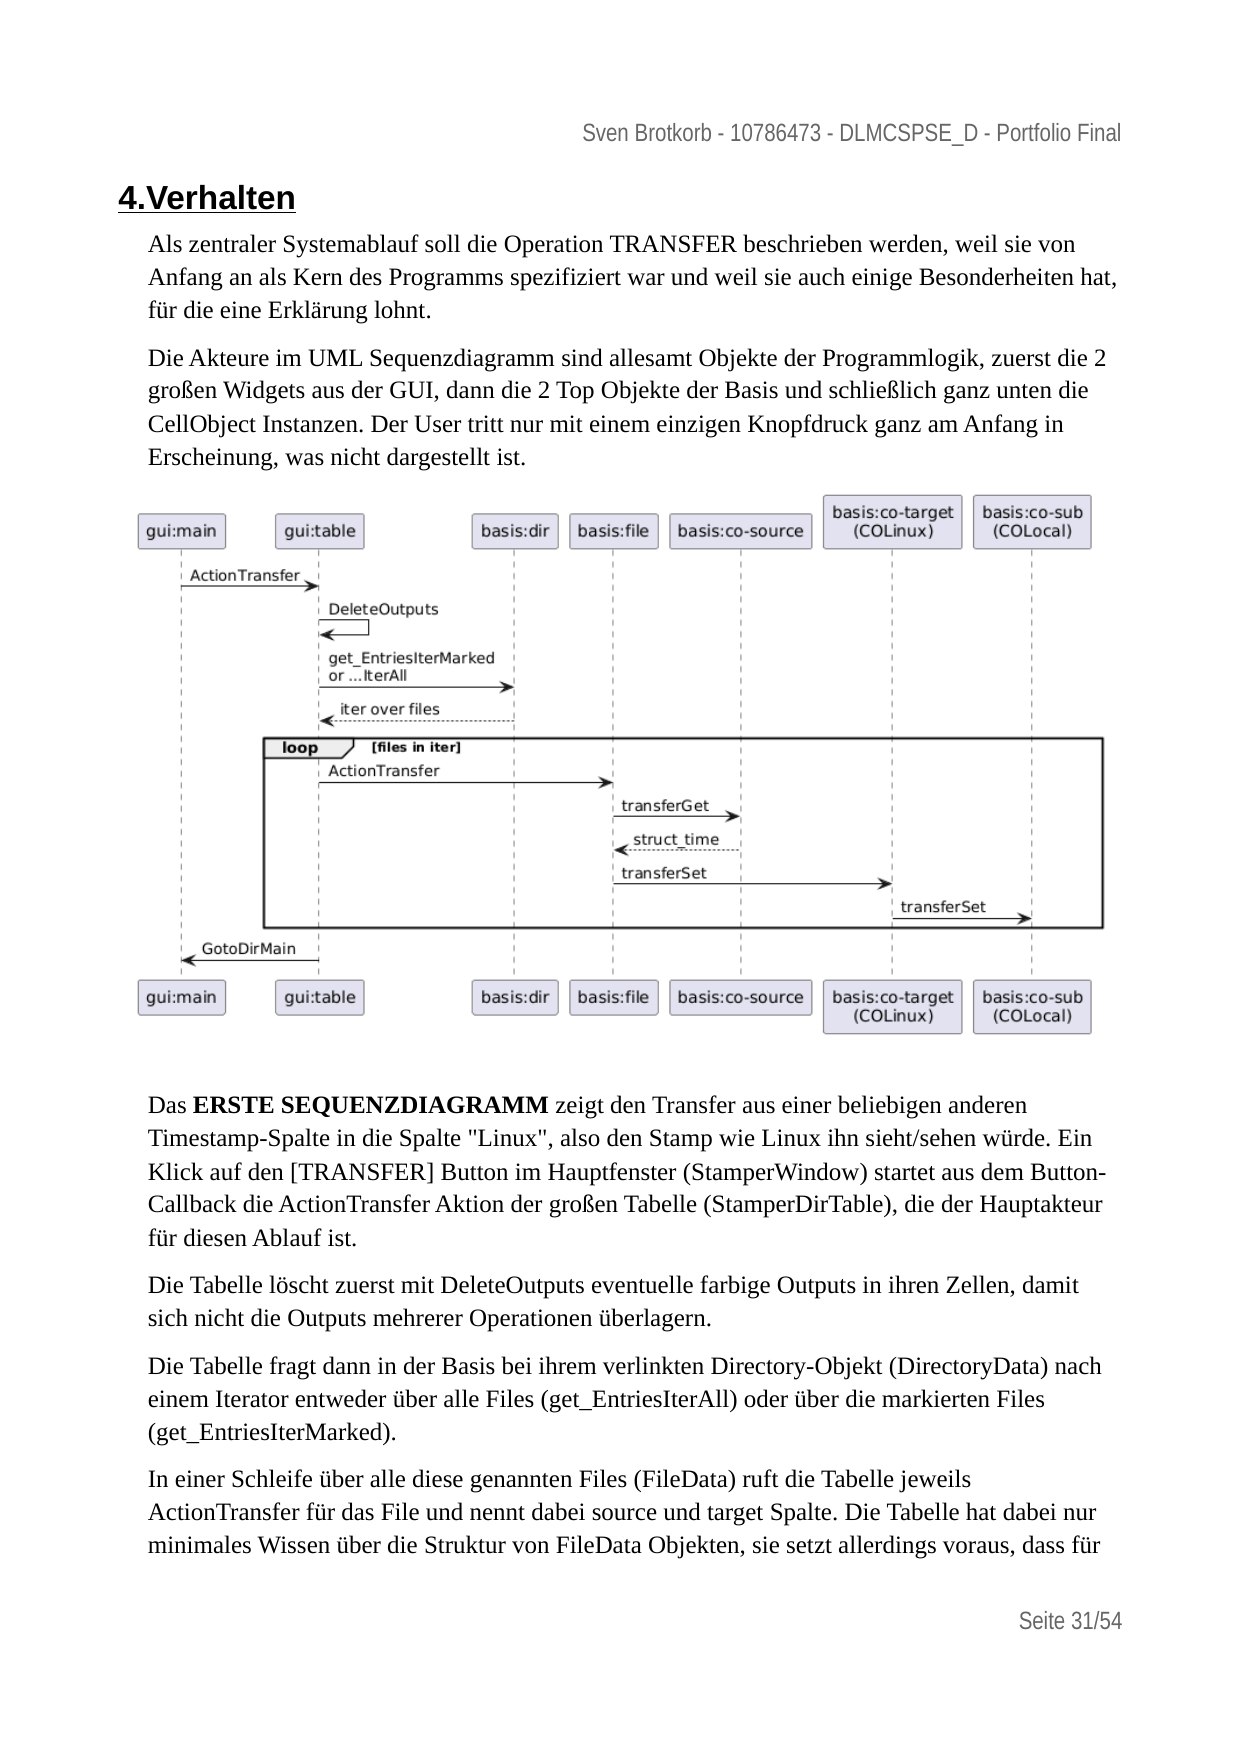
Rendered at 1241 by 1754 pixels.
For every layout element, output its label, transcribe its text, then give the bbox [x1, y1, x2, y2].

text Das ERSTE SEQUENZDIAGRAMM zeigt den Transfer aus einer beliebigen anderen Timestamp-Spalte in die Spalte "Linux", also den Stamp wie Linux ihn sieht/sehen würde. Ein Klick auf den [TRANSFER] Button im Hauptfenster (StamperWindow) startet aus dem Button-Callback die ActionTransfer Aktion der großen Tabelle (StamperDirTable), die der Hauptakteur für diesen Ablauf ist. [148, 1091, 1122, 1251]
subtitle 4.Verhalten [118, 178, 1122, 217]
text Die Akteure im UML Sequenzdiagramm sind allesamt Objekte der Programmlogik, zuerst die 2 großen Widgets aus der GUI, dann die 2 Top Objekte der Basis und schließlich ganz unten die CellObject Instanzen. Der User tritt nur mit einem einzigen Knopfdruck ganz am Anfang in Erscheinung, was nicht dargestellt ist. [148, 343, 1122, 470]
text Als zentraler Systemablauf soll die Operation TRANSFER beschrieben werden, weil sie von Anfang an als Kern des Programms spezifiziert war und weil sie auch einige Besonderheiten hat, für die eine Erklärung lohnt. [148, 229, 1122, 324]
text Die Tabelle fragt dann in der Basis bei ihrem verlinkten Directory-Objekt (DirectoryData) nach einem Iterator entweder über alle Files (get_EntriesIterAll) oder über die markierten Files (get_EntriesIterMarked). [148, 1351, 1122, 1446]
text In einer Schleife über alle diese genannten Files (FileData) ruft die Tabelle jeweils ActionTransfer für das File und nennt dabei source und target Spalte. Die Tabelle hat dabei nur minimales Wissen über die Struktur von FileData Objekten, sie setzt allerdings voraus, dass für [148, 1464, 1122, 1559]
text Die Tabelle löscht zuerst mit DeleteOutputs eventuelle farbige Outputs in ihren Zellen, damit sich nicht die Outputs mehrerer Operationen überlagern. [148, 1270, 1122, 1332]
picture [132, 489, 1108, 1039]
